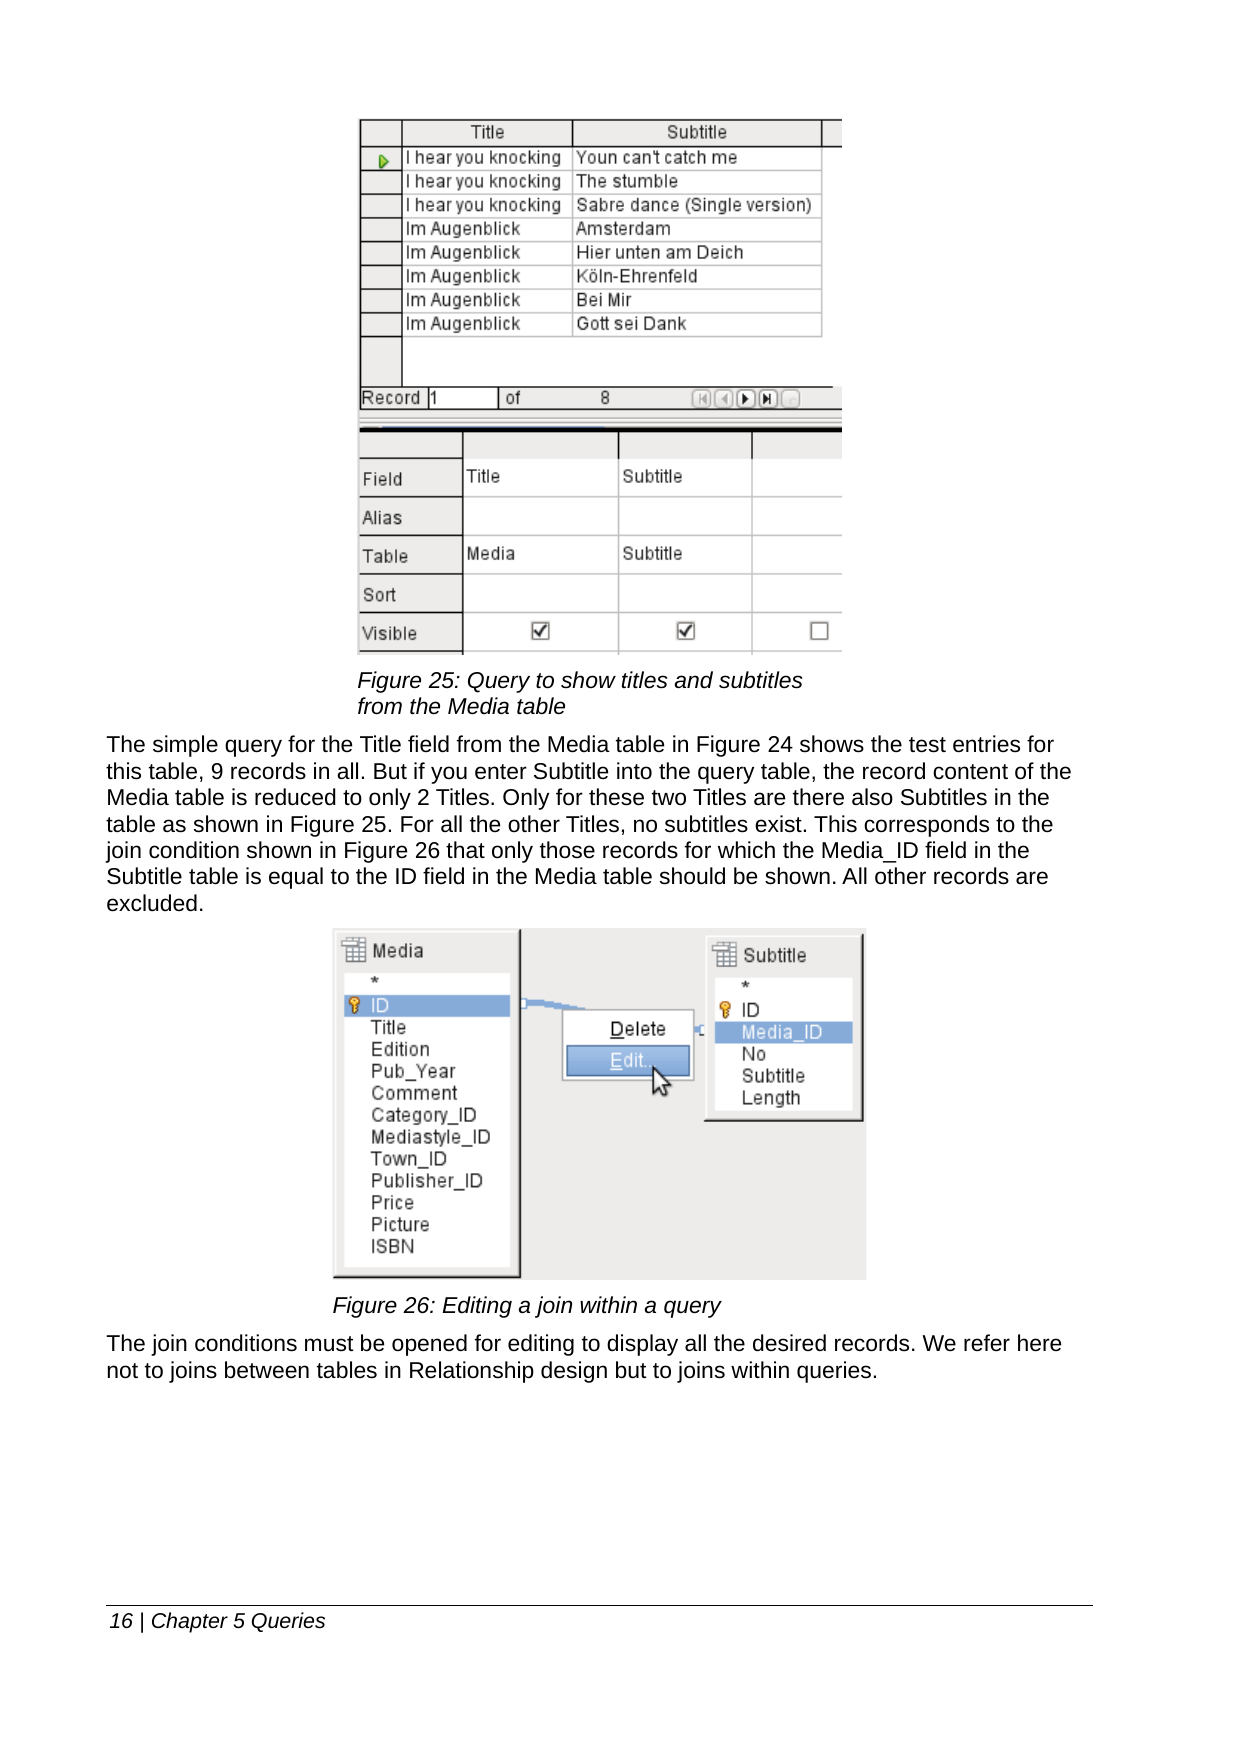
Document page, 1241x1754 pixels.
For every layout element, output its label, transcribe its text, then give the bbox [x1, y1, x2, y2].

picture [357, 118, 842, 655]
text Figure 25: Query to show titles and subtitles from the Media table [357, 667, 842, 719]
picture [332, 928, 867, 1280]
text The simple query for the Title field from the Media table in Figure 24 shows the test entries for this table, 9 records in all. But if you enter Subtitle into the query table, the record content of the Media table is reduced to only 2 Titles. Only for these two Titles are there also Subtitles in the table as shown in Figure 25. For all the other Titles, no subtitles exist. This corresponds to the join condition shown in Figure 26 that only those records for which the Media_ID field in the Subtitle table is equal to the ID field in the Media table should be shown. All other records are excluded. [106, 731, 1093, 916]
text Figure 26: Editing a join within a query [332, 1292, 867, 1318]
text The join conditions must be opened for editing to display all the desired records. We refer here not to joins between tables in Relationship design but to joins within queries. [106, 1330, 1093, 1383]
